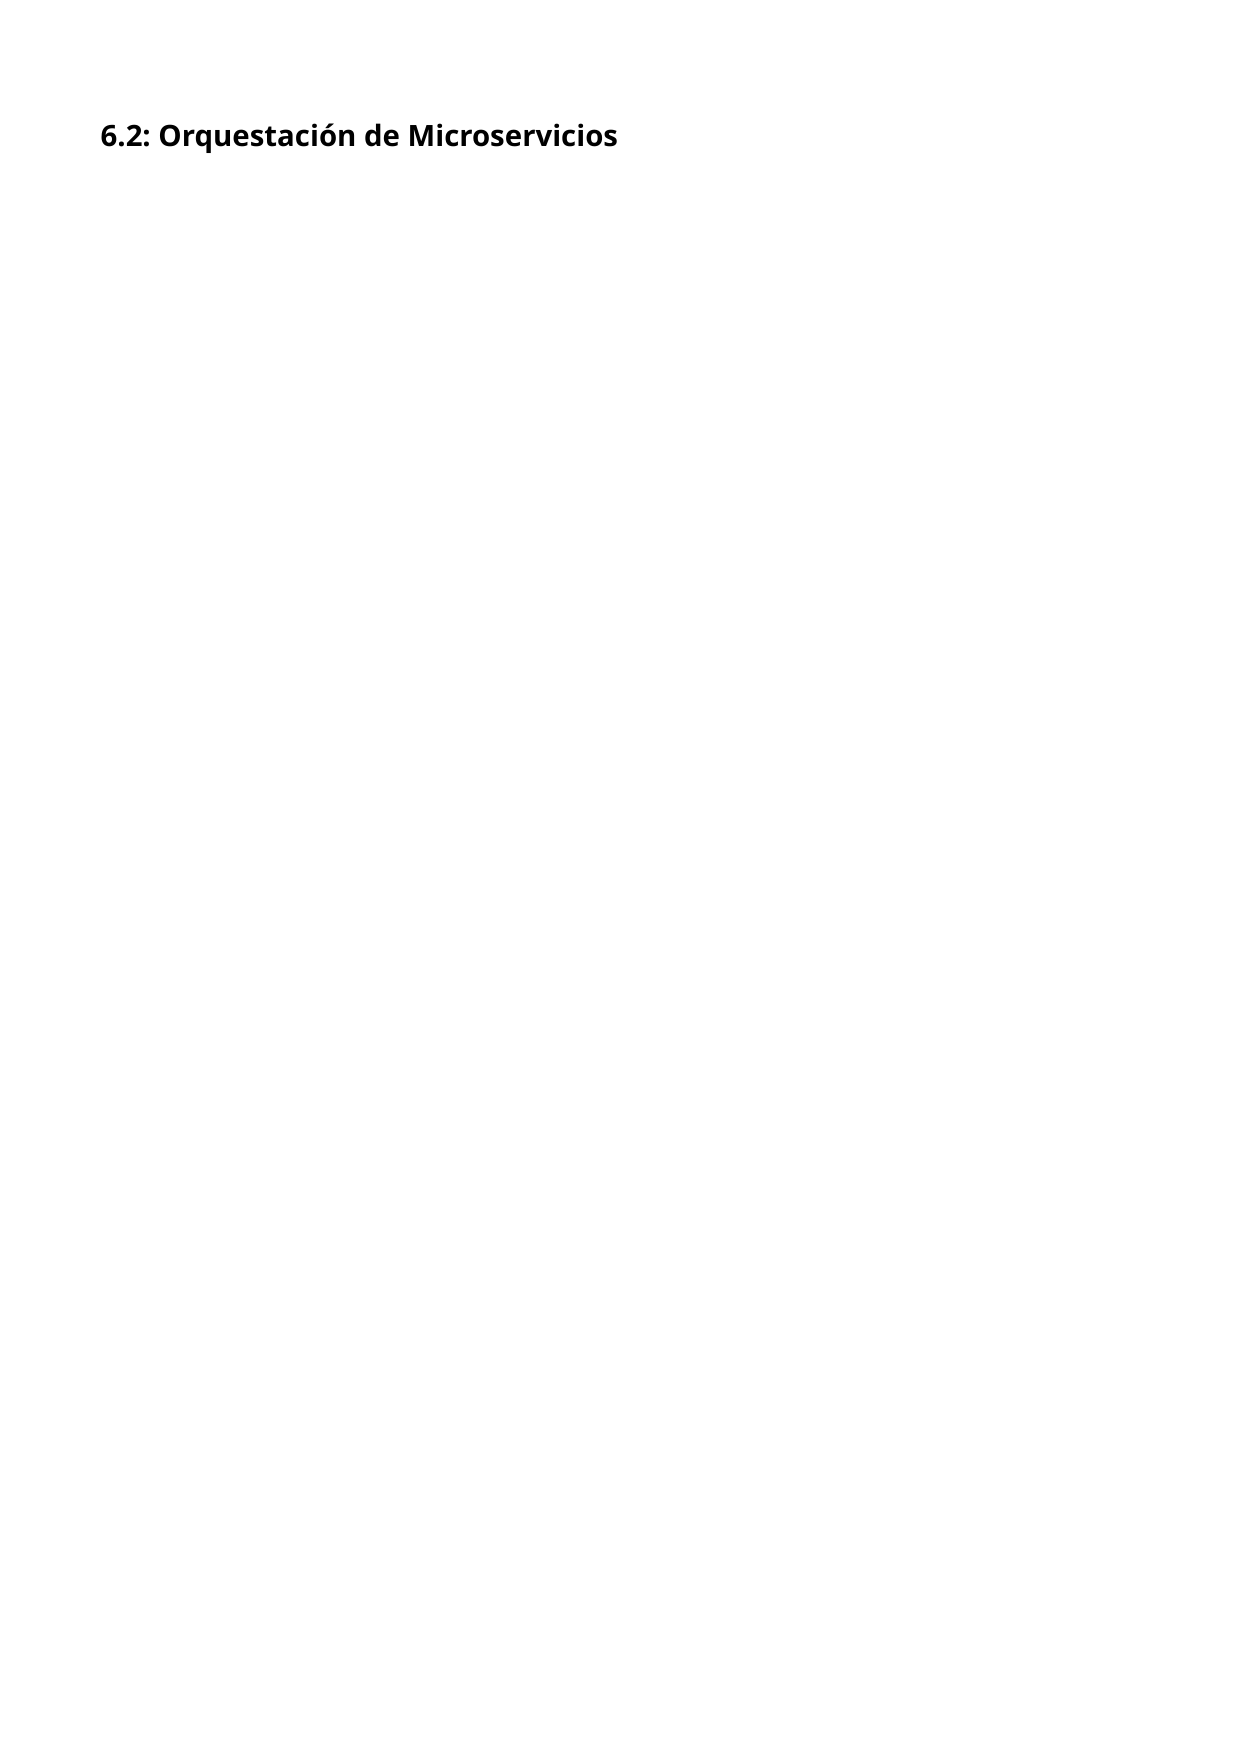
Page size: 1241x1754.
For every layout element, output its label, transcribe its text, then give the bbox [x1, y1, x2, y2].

subtitle 6.2: Orquestación de Microservicios [100, 115, 1140, 155]
